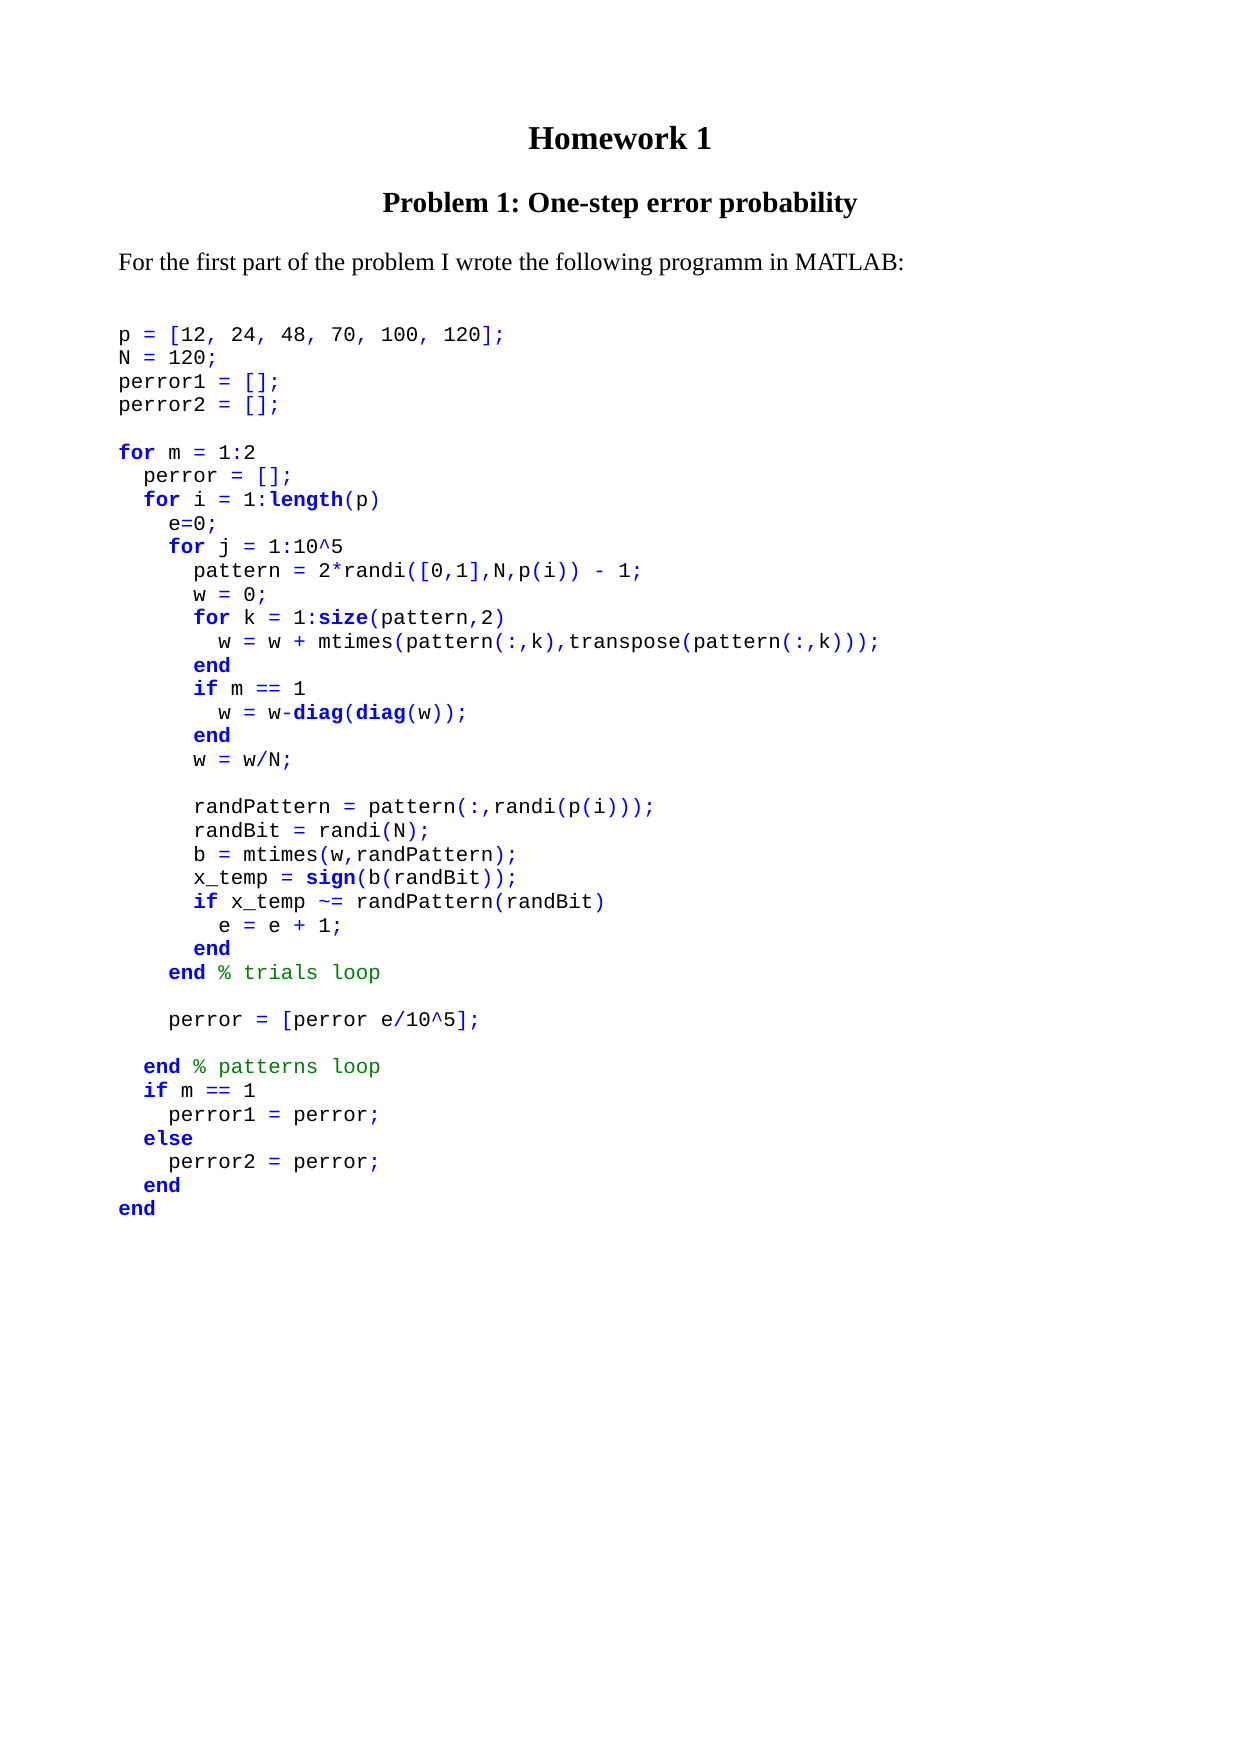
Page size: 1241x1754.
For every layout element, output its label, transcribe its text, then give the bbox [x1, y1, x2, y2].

text perror = [perror e/10^5]; [118, 1009, 1122, 1033]
text for k = 1:size(pattern,2) [118, 607, 1122, 631]
text perror1 = perror; [118, 1104, 1122, 1127]
text if m == 1 [118, 1080, 1122, 1104]
text end [118, 938, 1122, 962]
text e=0; [118, 513, 1122, 536]
text pattern = 2*randi([0,1],N,p(i)) - 1; [118, 560, 1122, 584]
text end % patterns loop [118, 1057, 1122, 1080]
text x_temp = sign(b(randBit)); [118, 867, 1122, 891]
text randPattern = pattern(:,randi(p(i))); [118, 796, 1122, 820]
text for i = 1:length(p) [118, 489, 1122, 513]
text N = 120; [118, 347, 1122, 371]
text e = e + 1; [118, 915, 1122, 938]
text w = w-diag(diag(w)); [118, 702, 1122, 726]
text p = [12, 24, 48, 70, 100, 120]; [118, 323, 1122, 347]
text end [118, 654, 1122, 678]
text For the first part of the problem I wrote the following programm in MATLAB: [118, 247, 1122, 276]
text else [118, 1127, 1122, 1151]
text end [118, 1175, 1122, 1198]
text w = w/N; [118, 749, 1122, 773]
text w = w + mtimes(pattern(:,k),transpose(pattern(:,k))); [118, 631, 1122, 654]
text for m = 1:2 [118, 442, 1122, 465]
text Homework 1 [118, 118, 1122, 156]
text if m == 1 [118, 678, 1122, 702]
text randBit = randi(N); [118, 820, 1122, 844]
text perror2 = []; [118, 394, 1122, 418]
text Problem 1: One-step error probability [118, 185, 1122, 219]
text b = mtimes(w,randPattern); [118, 844, 1122, 867]
text end [118, 726, 1122, 749]
text if x_temp ~= randPattern(randBit) [118, 891, 1122, 915]
text for j = 1:10^5 [118, 536, 1122, 560]
text perror1 = []; [118, 371, 1122, 394]
text w = 0; [118, 584, 1122, 607]
text perror = []; [118, 465, 1122, 489]
text end [118, 1198, 1122, 1222]
text perror2 = perror; [118, 1151, 1122, 1175]
text end % trials loop [118, 962, 1122, 986]
